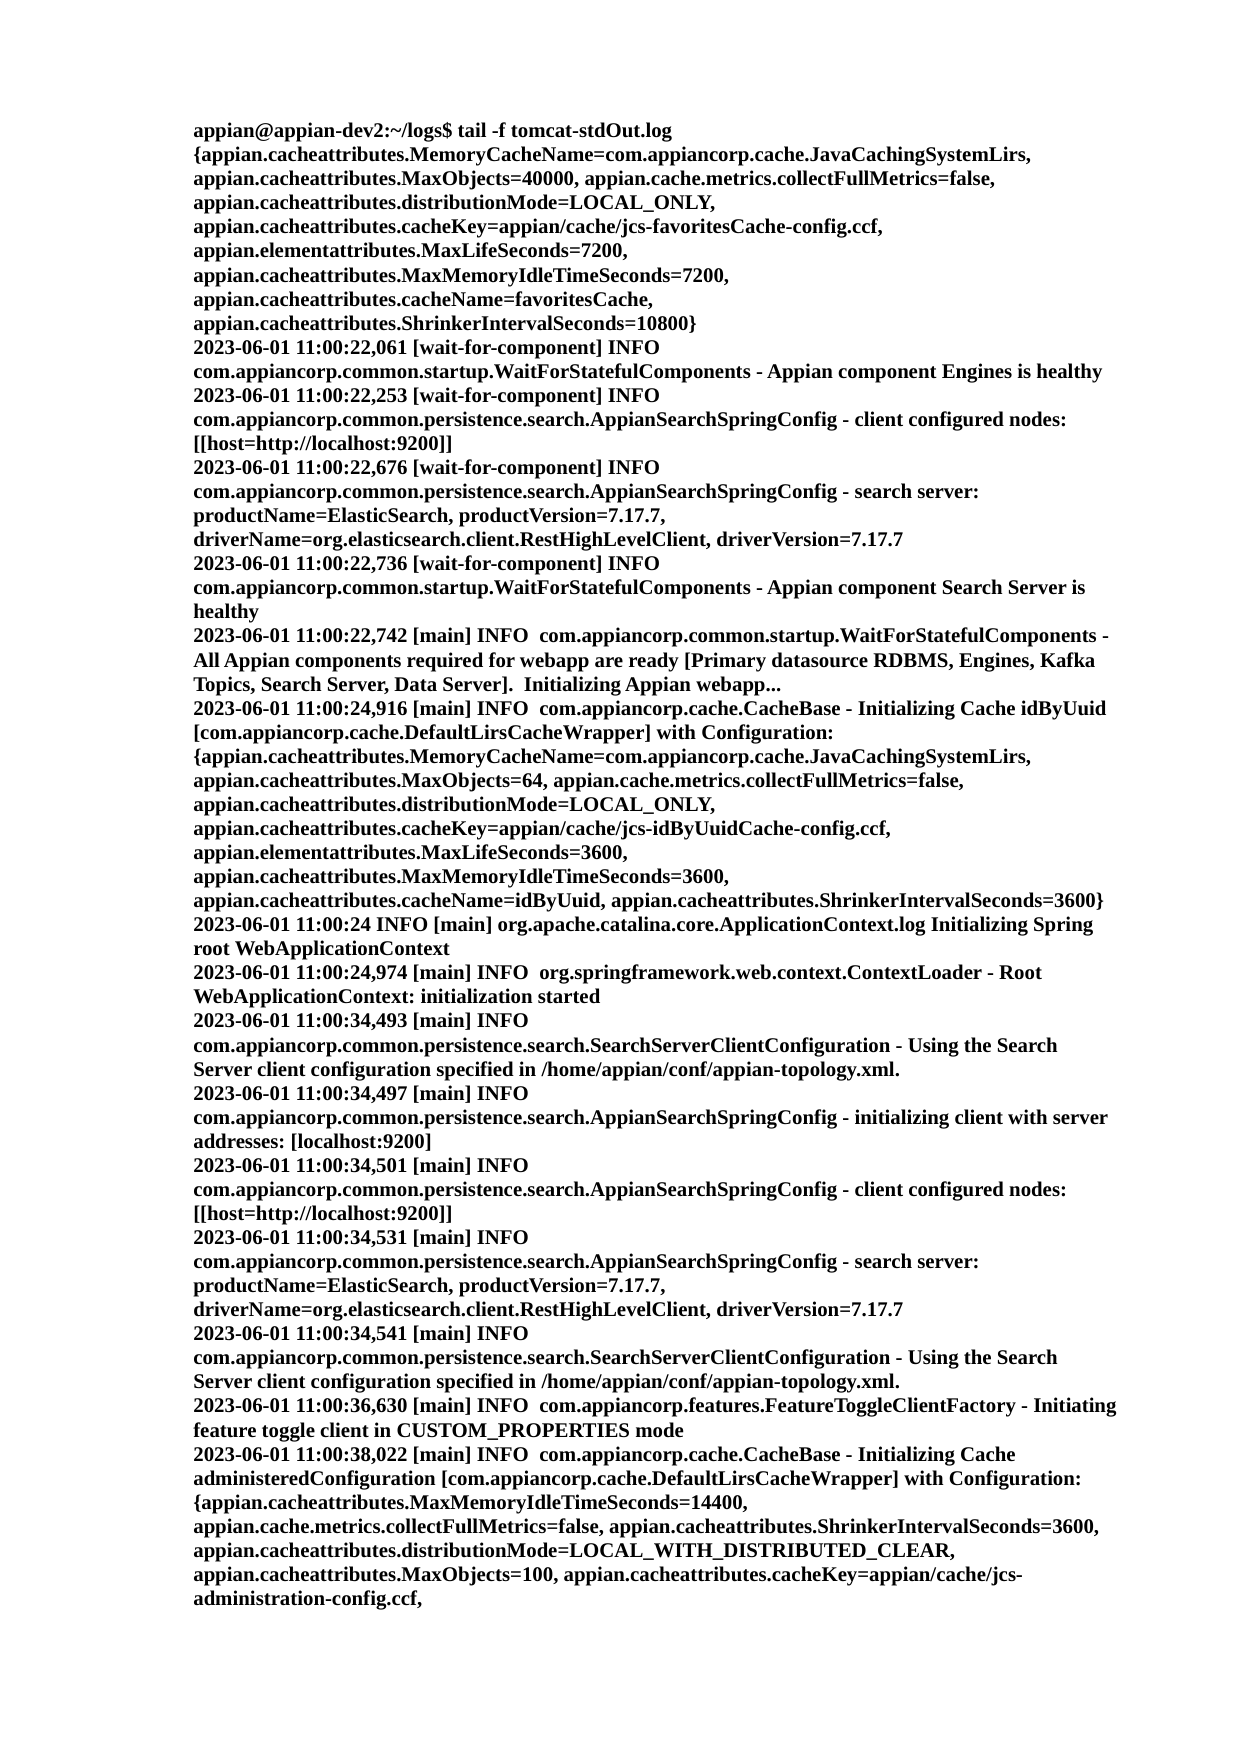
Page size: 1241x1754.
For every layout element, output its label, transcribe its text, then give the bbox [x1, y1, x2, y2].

list 2023-06-01 11:00:34,531 [main] INFO com.appiancorp.common.persistence.search.AppianSearchSpringConfig - search server: productName=ElasticSearch, productVersion=7.17.7, driverName=org.elasticsearch.client.RestHighLevelClient, driverVersion=7.17.7 [193, 1225, 1122, 1321]
list {appian.cacheattributes.MemoryCacheName=com.appiancorp.cache.JavaCachingSystemLirs, appian.cacheattributes.MaxObjects=64, appian.cache.metrics.collectFullMetrics=false, appian.cacheattributes.distributionMode=LOCAL_ONLY, appian.cacheattributes.cacheKey=appian/cache/jcs-idByUuidCache-config.ccf, appian.elementattributes.MaxLifeSeconds=3600, appian.cacheattributes.MaxMemoryIdleTimeSeconds=3600, appian.cacheattributes.cacheName=idByUuid, appian.cacheattributes.ShrinkerIntervalSeconds=3600} [193, 744, 1122, 912]
list 2023-06-01 11:00:34,493 [main] INFO com.appiancorp.common.persistence.search.SearchServerClientConfiguration - Using the Search Server client configuration specified in /home/appian/conf/appian-topology.xml. [193, 1008, 1122, 1081]
list {appian.cacheattributes.MemoryCacheName=com.appiancorp.cache.JavaCachingSystemLirs, appian.cacheattributes.MaxObjects=40000, appian.cache.metrics.collectFullMetrics=false, appian.cacheattributes.distributionMode=LOCAL_ONLY, appian.cacheattributes.cacheKey=appian/cache/jcs-favoritesCache-config.ccf, appian.elementattributes.MaxLifeSeconds=7200, appian.cacheattributes.MaxMemoryIdleTimeSeconds=7200, appian.cacheattributes.cacheName=favoritesCache, appian.cacheattributes.ShrinkerIntervalSeconds=10800} [193, 142, 1122, 335]
list 2023-06-01 11:00:24 INFO [main] org.apache.catalina.core.ApplicationContext.log Initializing Spring root WebApplicationContext [193, 912, 1122, 960]
list 2023-06-01 11:00:36,630 [main] INFO com.appiancorp.features.FeatureToggleClientFactory - Initiating feature toggle client in CUSTOM_PROPERTIES mode [193, 1393, 1122, 1442]
list 2023-06-01 11:00:34,497 [main] INFO com.appiancorp.common.persistence.search.AppianSearchSpringConfig - initializing client with server addresses: [localhost:9200] [193, 1081, 1122, 1153]
list 2023-06-01 11:00:34,541 [main] INFO com.appiancorp.common.persistence.search.SearchServerClientConfiguration - Using the Search Server client configuration specified in /home/appian/conf/appian-topology.xml. [193, 1321, 1122, 1393]
list 2023-06-01 11:00:38,022 [main] INFO com.appiancorp.cache.CacheBase - Initializing Cache administeredConfiguration [com.appiancorp.cache.DefaultLirsCacheWrapper] with Configuration: [193, 1442, 1122, 1490]
list 2023-06-01 11:00:22,742 [main] INFO com.appiancorp.common.startup.WaitForStatefulComponents - All Appian components required for webapp are ready [Primary datasource RDBMS, Engines, Kafka Topics, Search Server, Data Server]. Initializing Appian webapp... [193, 623, 1122, 696]
list 2023-06-01 11:00:22,253 [wait-for-component] INFO com.appiancorp.common.persistence.search.AppianSearchSpringConfig - client configured nodes: [[host=http://localhost:9200]] [193, 383, 1122, 455]
list 2023-06-01 11:00:24,974 [main] INFO org.springframework.web.context.ContextLoader - Root WebApplicationContext: initialization started [193, 960, 1122, 1008]
list appian@appian-dev2:~/logs$ tail -f tomcat-stdOut.log [193, 118, 1122, 142]
list 2023-06-01 11:00:34,501 [main] INFO com.appiancorp.common.persistence.search.AppianSearchSpringConfig - client configured nodes: [[host=http://localhost:9200]] [193, 1153, 1122, 1225]
list 2023-06-01 11:00:24,916 [main] INFO com.appiancorp.cache.CacheBase - Initializing Cache idByUuid [com.appiancorp.cache.DefaultLirsCacheWrapper] with Configuration: [193, 696, 1122, 744]
list 2023-06-01 11:00:22,676 [wait-for-component] INFO com.appiancorp.common.persistence.search.AppianSearchSpringConfig - search server: productName=ElasticSearch, productVersion=7.17.7, driverName=org.elasticsearch.client.RestHighLevelClient, driverVersion=7.17.7 [193, 455, 1122, 551]
list 2023-06-01 11:00:22,736 [wait-for-component] INFO com.appiancorp.common.startup.WaitForStatefulComponents - Appian component Search Server is healthy [193, 551, 1122, 623]
list 2023-06-01 11:00:22,061 [wait-for-component] INFO com.appiancorp.common.startup.WaitForStatefulComponents - Appian component Engines is healthy [193, 335, 1122, 383]
list {appian.cacheattributes.MaxMemoryIdleTimeSeconds=14400, appian.cache.metrics.collectFullMetrics=false, appian.cacheattributes.ShrinkerIntervalSeconds=3600, appian.cacheattributes.distributionMode=LOCAL_WITH_DISTRIBUTED_CLEAR, appian.cacheattributes.MaxObjects=100, appian.cacheattributes.cacheKey=appian/cache/jcs-administration-config.ccf, [193, 1490, 1122, 1610]
